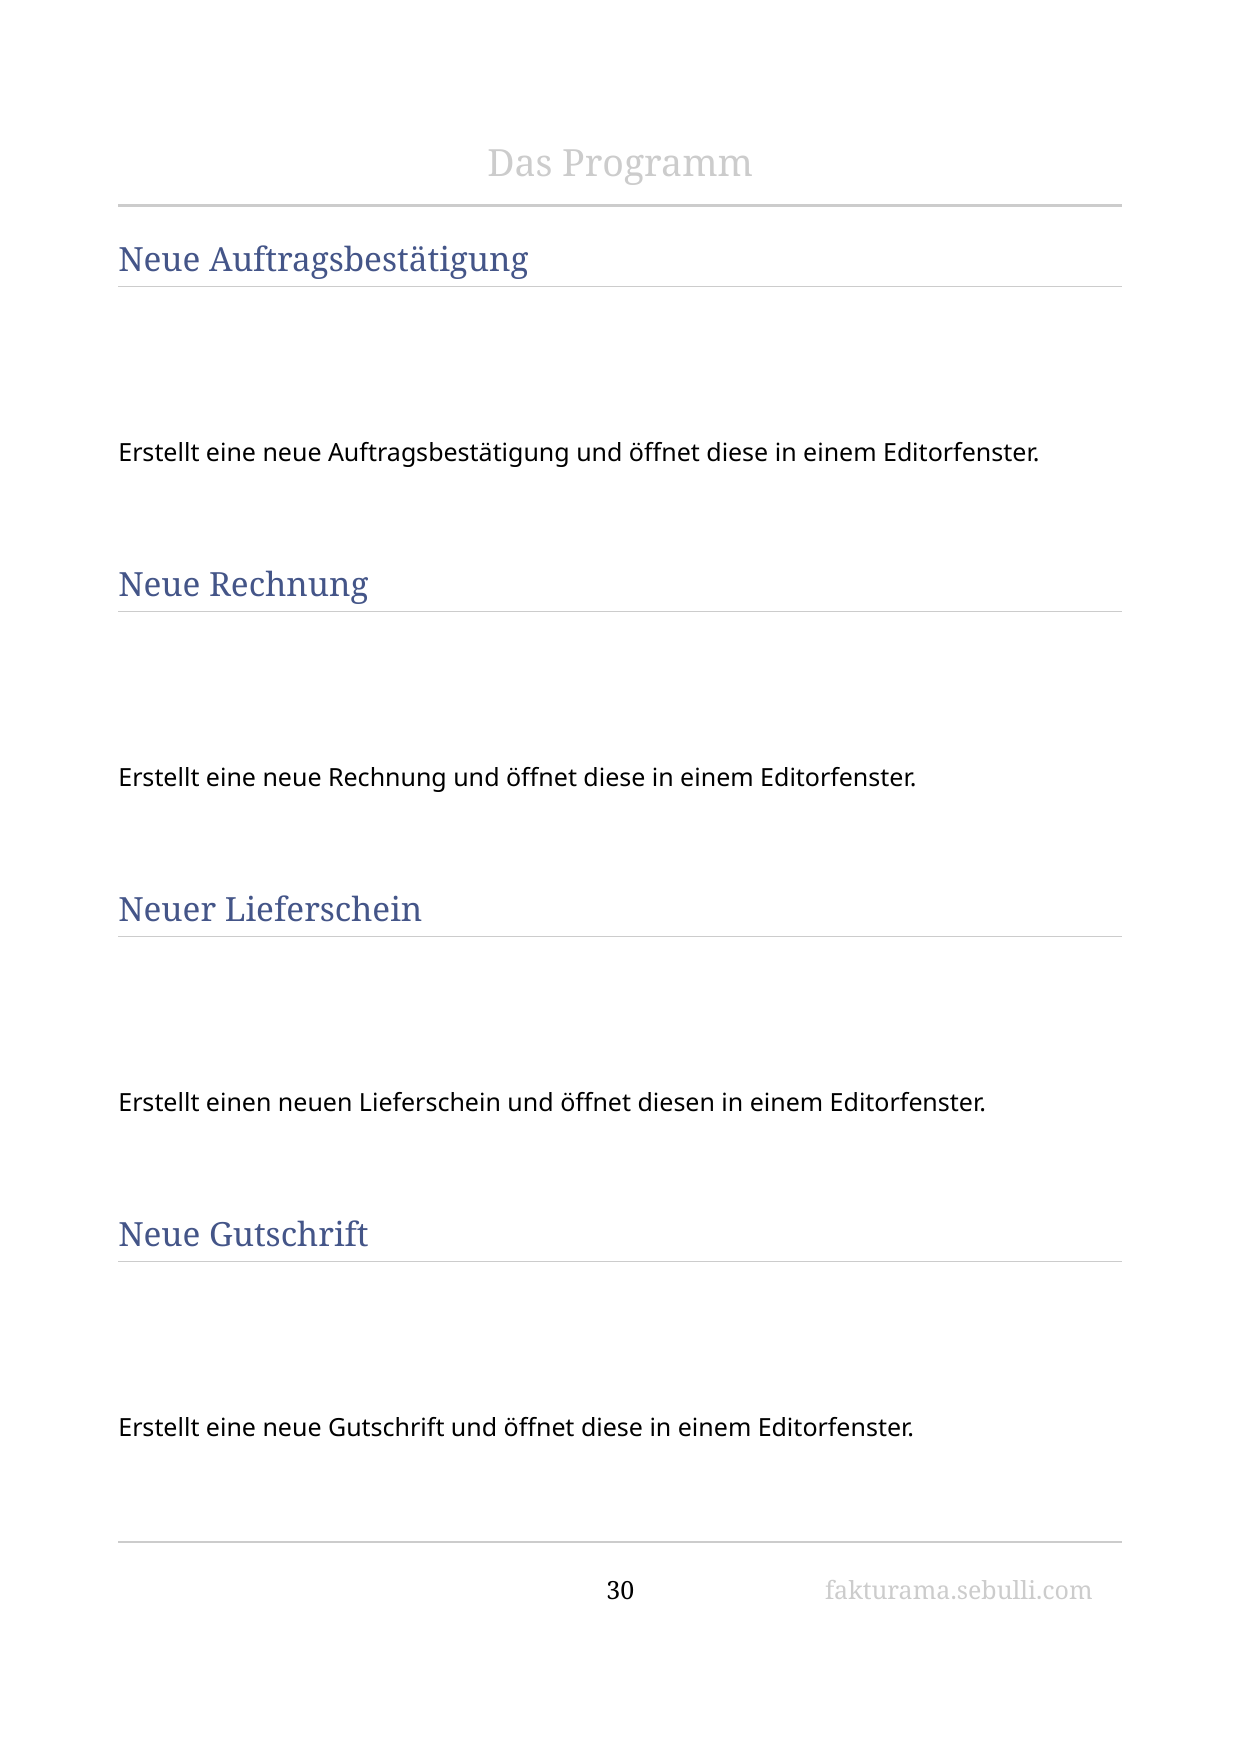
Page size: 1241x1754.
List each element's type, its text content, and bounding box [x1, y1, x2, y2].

subtitle Neue Auftragsbestätigung [118, 236, 1122, 286]
text Erstellt eine neue Auftragsbestätigung und öffnet diese in einem Editorfenster. [118, 435, 1122, 469]
subtitle Neuer Lieferschein [118, 886, 1122, 936]
text Erstellt einen neuen Lieferschein und öffnet diesen in einem Editorfenster. [118, 1085, 1122, 1119]
subtitle Neue Rechnung [118, 561, 1122, 611]
text Erstellt eine neue Rechnung und öffnet diese in einem Editorfenster. [118, 760, 1122, 794]
subtitle Neue Gutschrift [118, 1211, 1122, 1261]
text Erstellt eine neue Gutschrift und öffnet diese in einem Editorfenster. [118, 1410, 1122, 1444]
